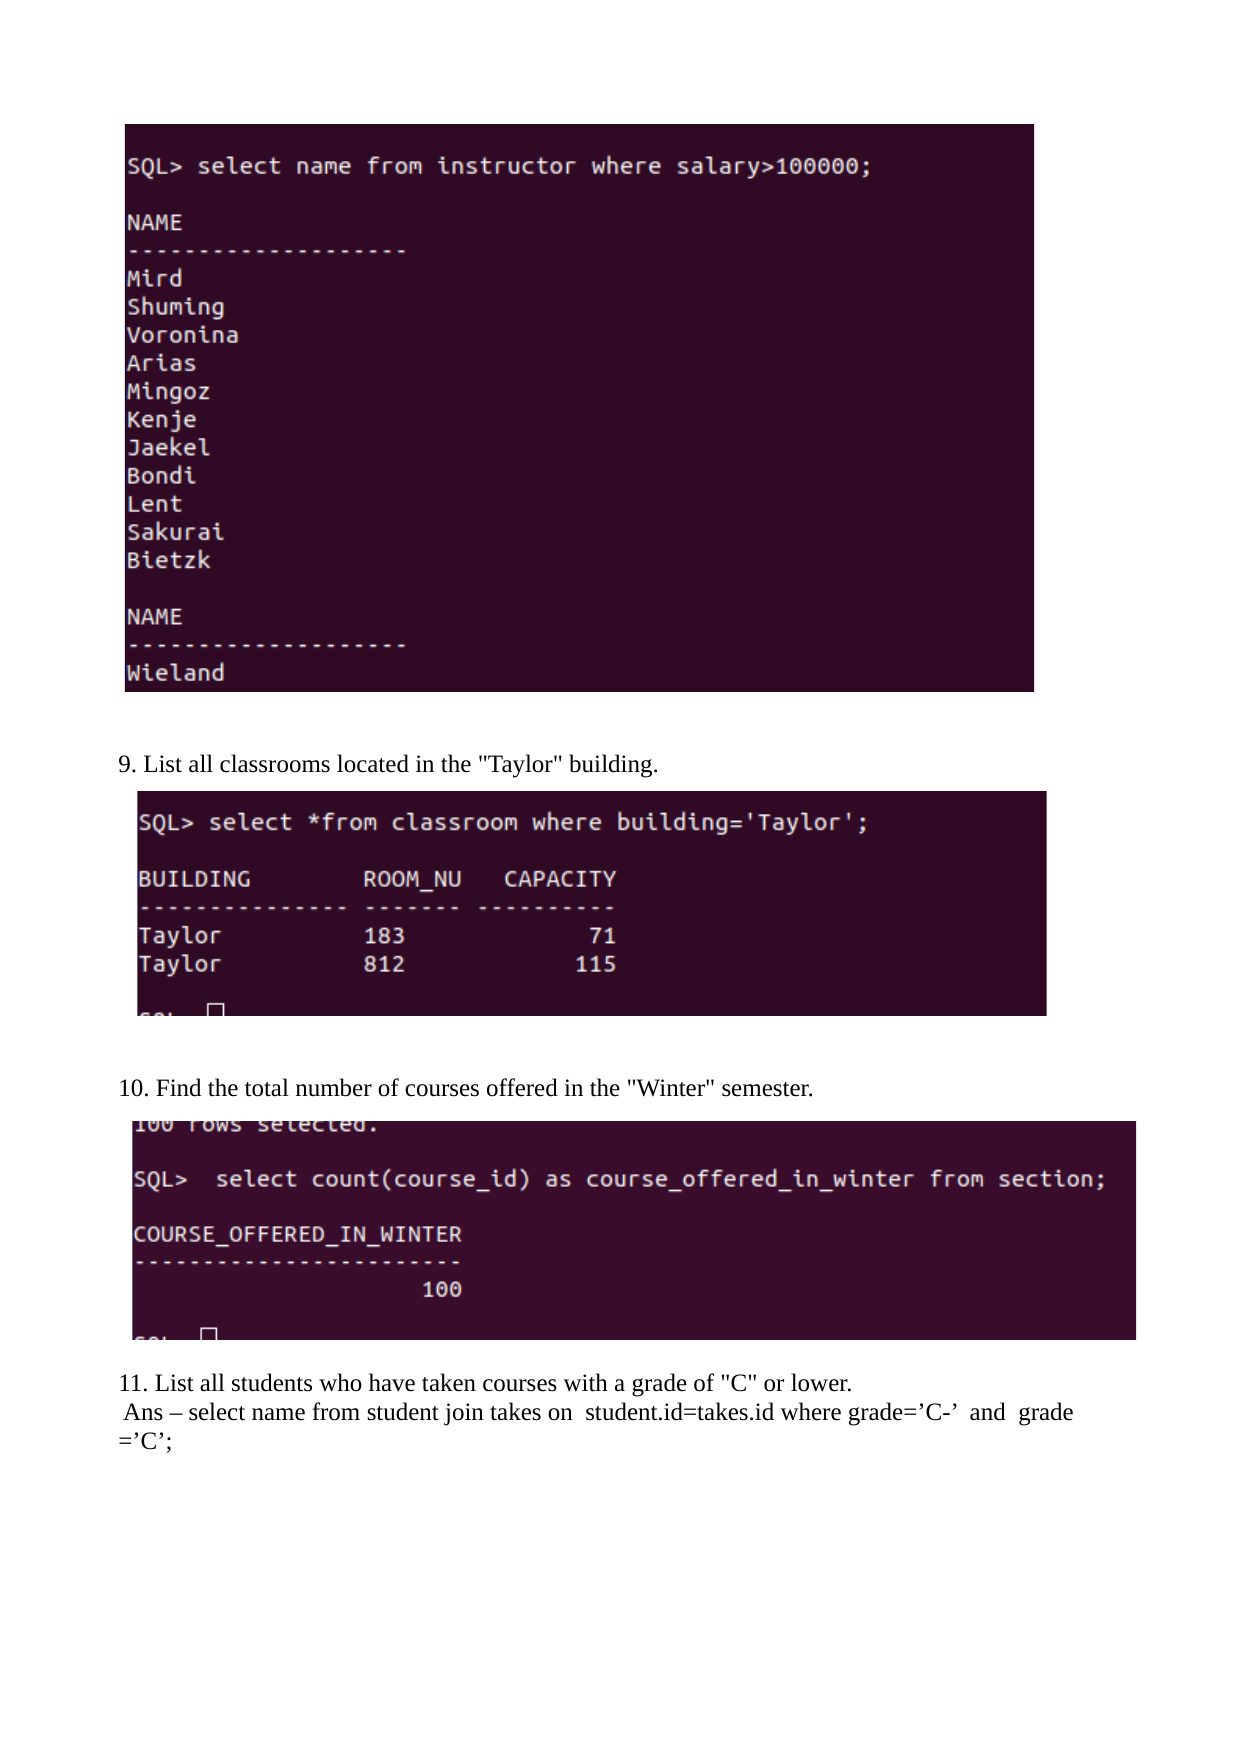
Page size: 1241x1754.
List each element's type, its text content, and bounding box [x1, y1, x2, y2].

text Ans – select name from student join takes on student.id=takes.id where grade=’C-’ and grade =’C’; [118, 1397, 1122, 1455]
picture [132, 1121, 1137, 1340]
text 9. List all classrooms located in the "Taylor" building. [118, 749, 1122, 778]
picture [137, 791, 1047, 1016]
text 11. List all students who have taken courses with a grade of "C" or lower. [118, 1368, 1122, 1397]
picture [124, 124, 1035, 692]
text 10. Find the total number of courses offered in the "Winter" semester. [118, 1073, 1122, 1102]
